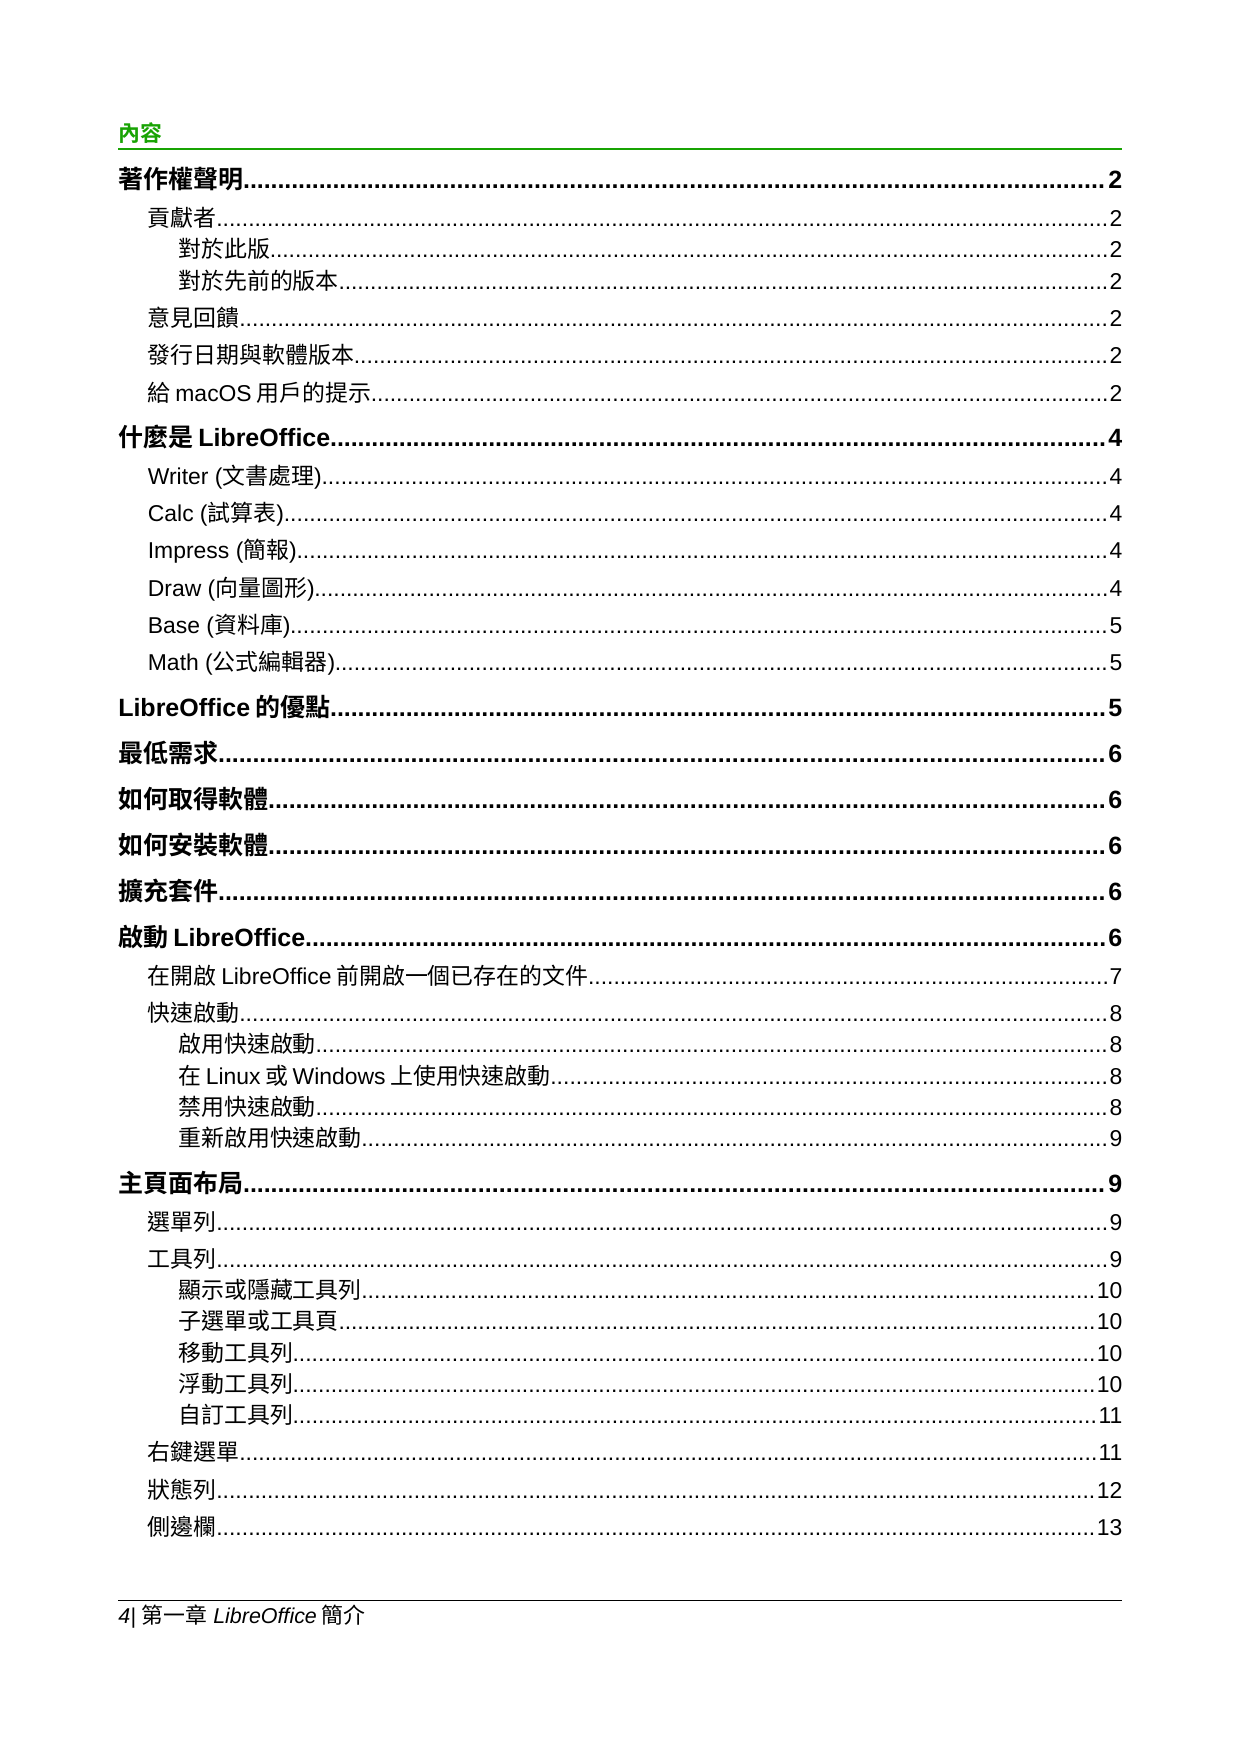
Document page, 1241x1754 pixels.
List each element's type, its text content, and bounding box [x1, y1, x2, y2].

text 給macOS用戶的提示 2 [148, 376, 1122, 408]
text 狀態列 12 [148, 1473, 1122, 1505]
text 什麼是LibreOffice 4 [118, 420, 1122, 454]
text Base (資料庫) 5 [148, 609, 1122, 640]
text 在開啟LibreOffice前開啟一個已存在的文件 7 [148, 960, 1122, 991]
text 如何取得軟體 6 [118, 782, 1122, 816]
text 在Linux或Windows上使用快速啟動 8 [178, 1059, 1122, 1091]
text LibreOffice的優點 5 [118, 689, 1122, 723]
text 選單列 9 [148, 1205, 1122, 1237]
text 最低需求 6 [118, 736, 1122, 769]
text 如何安裝軟體 6 [118, 828, 1122, 862]
text 移動工具列 10 [178, 1336, 1122, 1368]
text 啟用快速啟動 8 [178, 1028, 1122, 1059]
text 工具列 9 [148, 1243, 1122, 1274]
text 啟動LibreOffice 6 [118, 920, 1122, 954]
text 側邊欄 13 [148, 1511, 1122, 1542]
text Math (公式編輯器) 5 [148, 646, 1122, 677]
text 著作權聲明 2 [118, 162, 1122, 196]
text 對於先前的版本 2 [178, 264, 1122, 296]
text 發行日期與軟體版本 2 [148, 339, 1122, 370]
text 快速啟動 8 [148, 997, 1122, 1028]
text 子選單或工具頁 10 [178, 1305, 1122, 1336]
text Impress (簡報) 4 [148, 534, 1122, 566]
text 禁用快速啟動 8 [178, 1091, 1122, 1122]
subtitle 內容 [118, 118, 1122, 148]
text 浮動工具列 10 [178, 1368, 1122, 1399]
text 顯示或隱藏工具列 10 [178, 1274, 1122, 1305]
text 貢獻者 2 [148, 202, 1122, 233]
text Writer (文書處理) 4 [148, 460, 1122, 491]
text 意見回饋 2 [148, 302, 1122, 333]
text 自訂工具列 11 [178, 1399, 1122, 1430]
text 右鍵選單 11 [148, 1436, 1122, 1467]
text 主頁面布局 9 [118, 1165, 1122, 1199]
text Calc (試算表) 4 [148, 497, 1122, 528]
text Draw (向量圖形) 4 [148, 572, 1122, 603]
text 對於此版 2 [178, 233, 1122, 264]
text 重新啟用快速啟動 9 [178, 1122, 1122, 1153]
text 擴充套件 6 [118, 874, 1122, 908]
